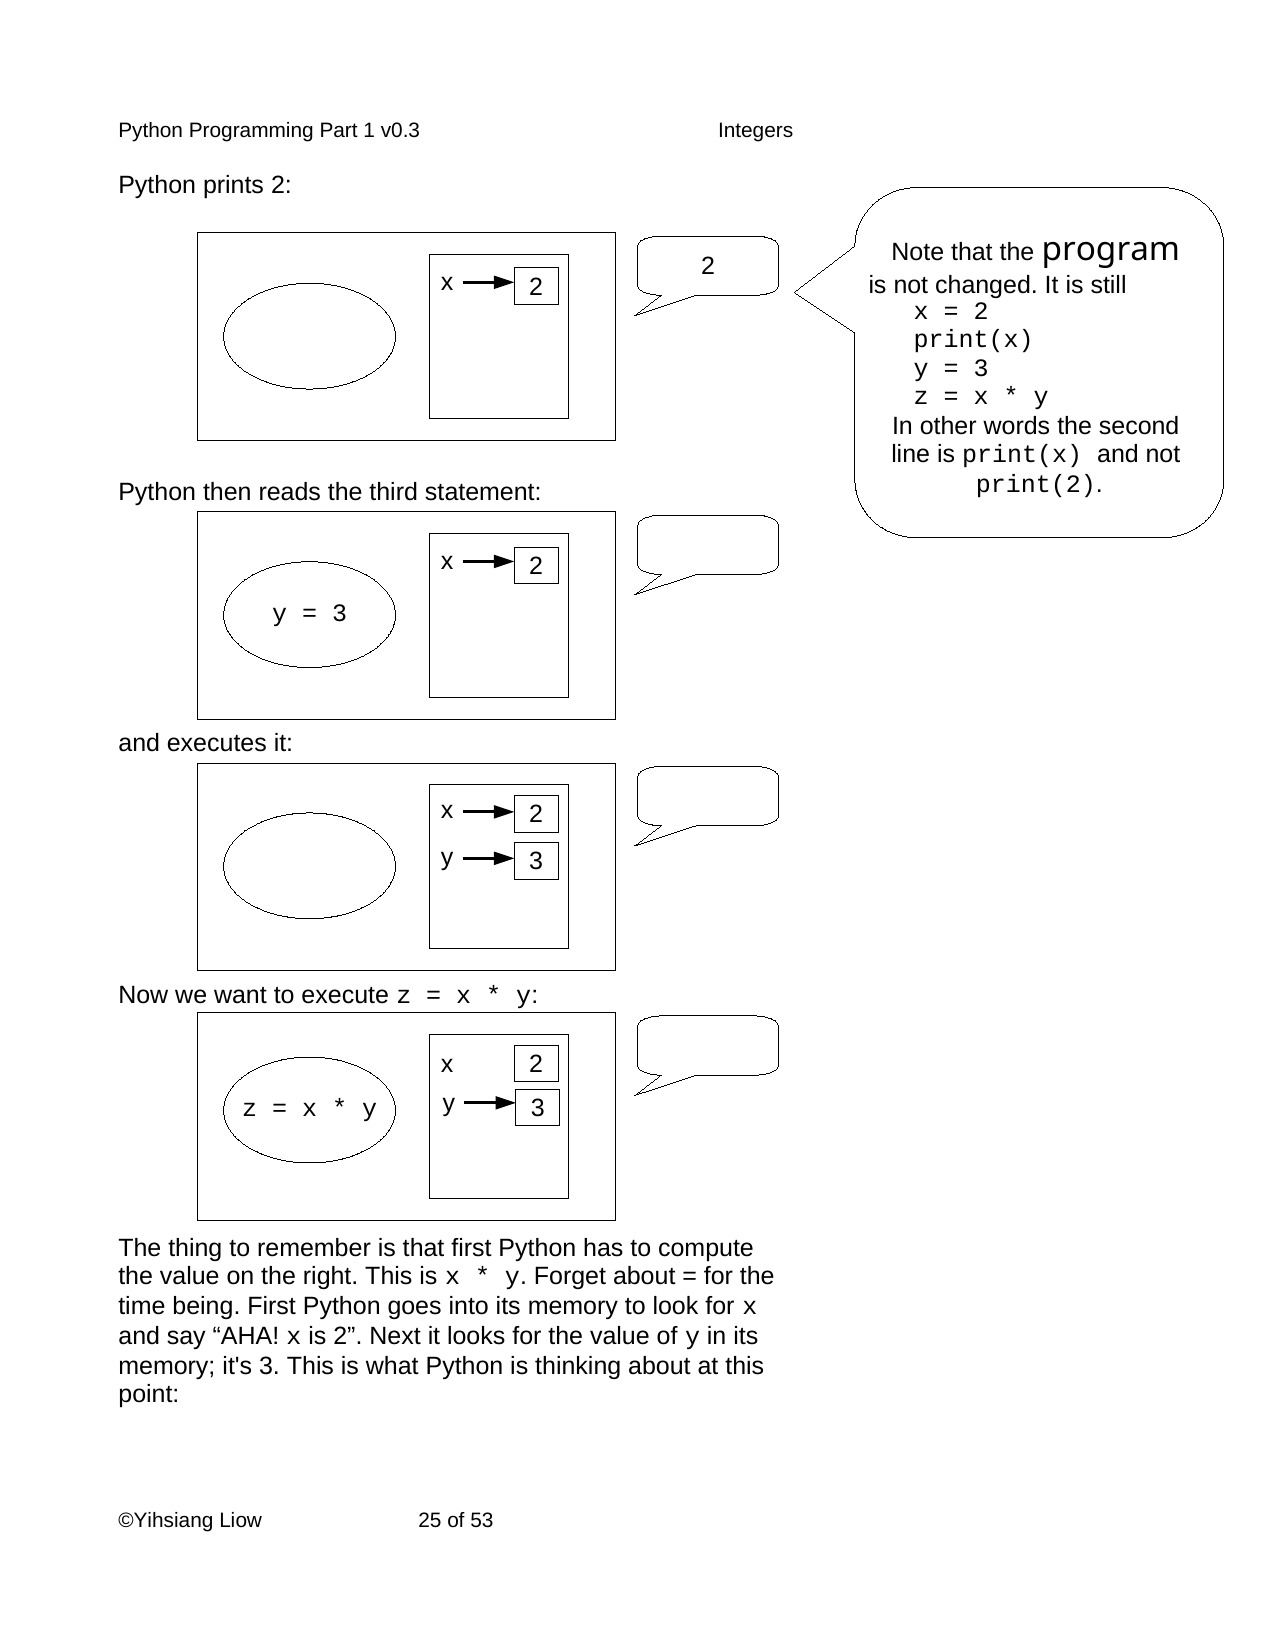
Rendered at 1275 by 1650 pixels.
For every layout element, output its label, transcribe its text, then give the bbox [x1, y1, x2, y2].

text Now we want to execute z = x * y: [118, 980, 793, 1011]
text Python prints 2: [118, 171, 793, 199]
text and executes it: [118, 729, 793, 757]
text The thing to remember is that first Python has to compute the value on the right. This is x * y. Forget about = for the time being. First Python goes into its memory to look for x and say “AHA! x is 2”. Next it looks for the value of y in its memory; it's 3. This is what Python is thinking about at this point: [118, 1234, 793, 1408]
text Python then reads the third statement: [118, 478, 793, 506]
